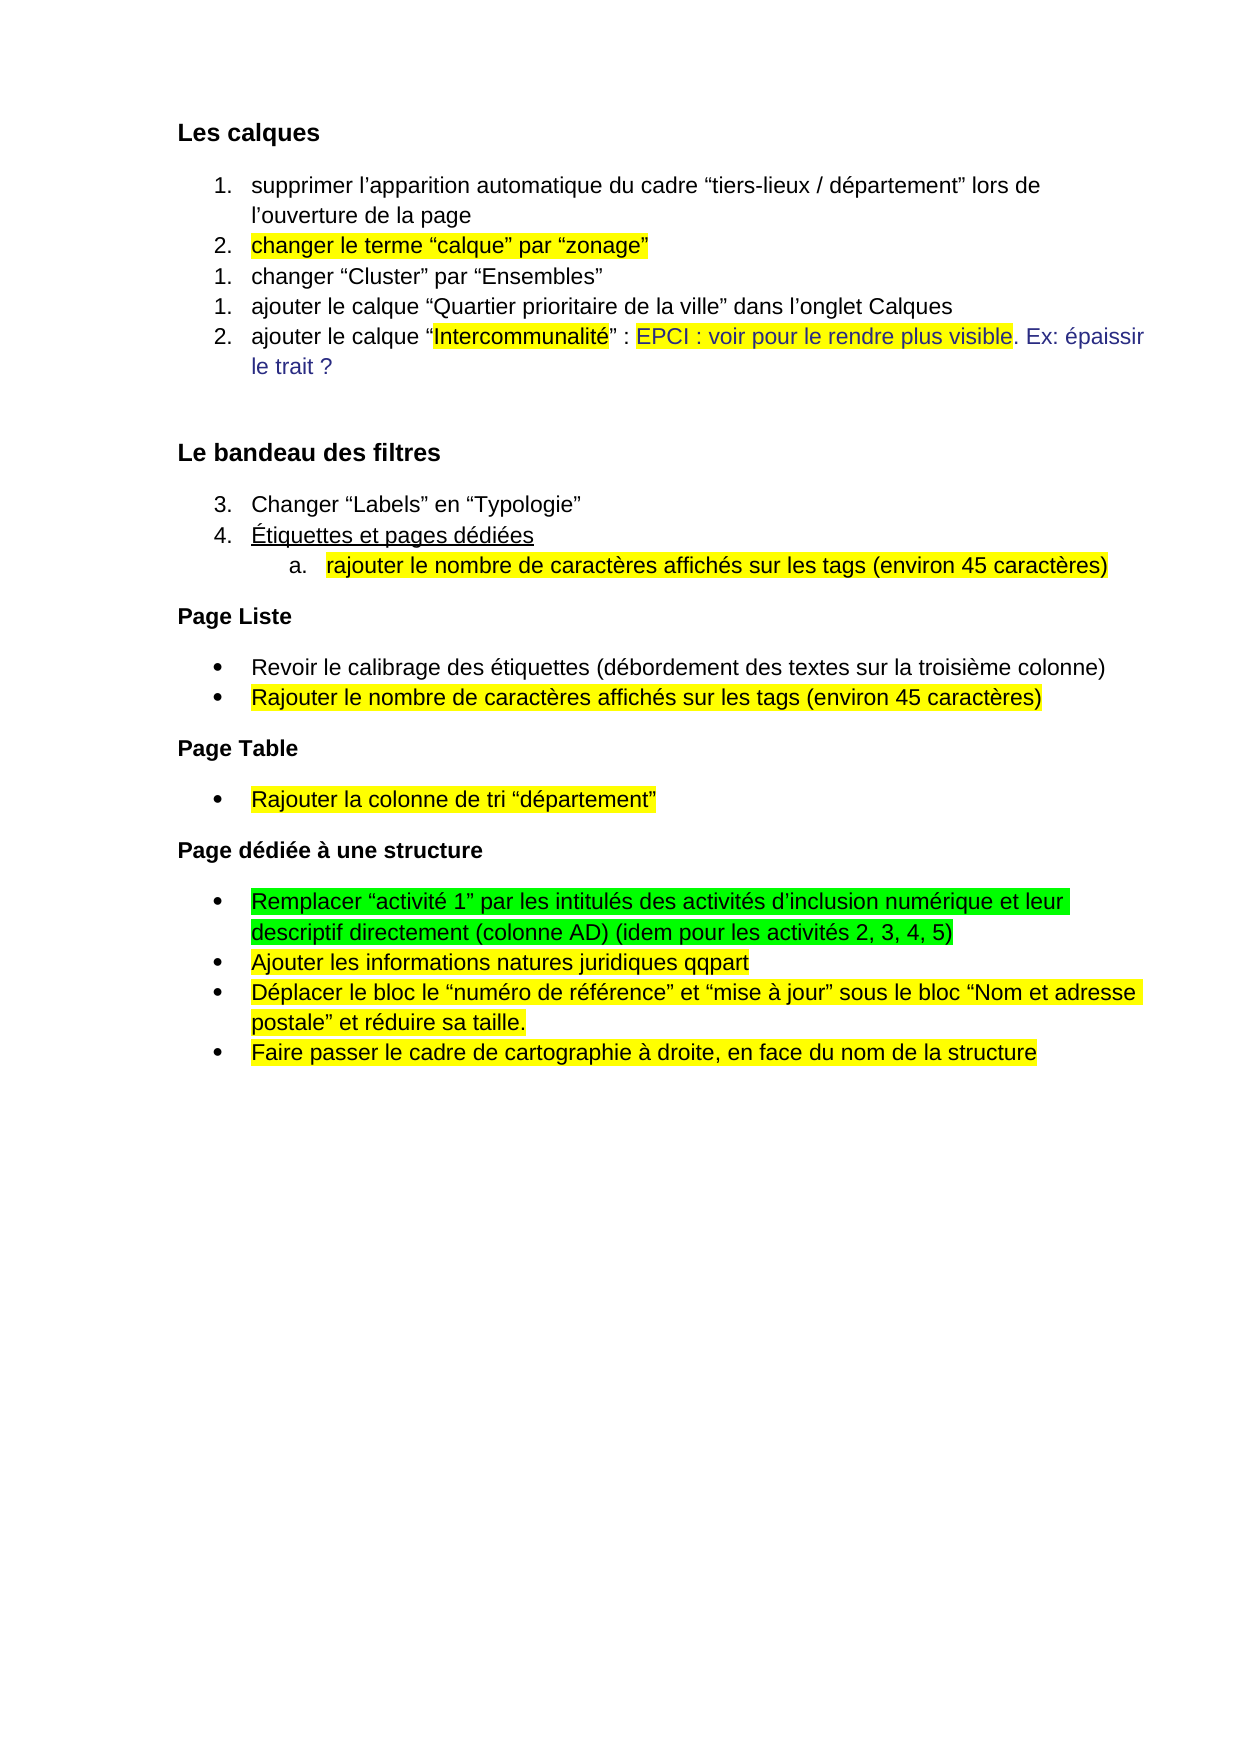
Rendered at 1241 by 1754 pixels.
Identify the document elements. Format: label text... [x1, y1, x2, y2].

text Page Table [177, 735, 1152, 762]
list Rajouter le nombre de caractères affichés sur les tags (environ 45 caractères) [213, 684, 1152, 711]
list Ajouter les informations natures juridiques qqpart [213, 949, 1152, 975]
list Déplacer le bloc le “numéro de référence” et “mise à jour” sous le bloc “Nom et adresse postale” et réduire sa taille. [213, 979, 1152, 1036]
text Le bandeau des filtres [177, 438, 1152, 466]
text Page dédiée à une structure [177, 837, 1152, 864]
list Remplacer “activité 1” par les intitulés des activités d’inclusion numérique et leur descriptif directement (colonne AD) (idem pour les activités 2, 3, 4, 5) [213, 888, 1152, 945]
list Revoir le calibrage des étiquettes (débordement des textes sur la troisième colonne) [213, 654, 1152, 680]
list ajouter le calque “Intercommunalité” : EPCI : voir pour le rendre plus visible. Ex: épaissir le trait ? [213, 323, 1152, 379]
list changer “Cluster” par “Ensembles” [213, 263, 1152, 289]
list supprimer l’apparition automatique du cadre “tiers-lieux / département” lors de l’ouverture de la page [213, 172, 1152, 228]
text Page Liste [177, 603, 1152, 629]
text Les calques [177, 118, 1152, 147]
list rajouter le nombre de caractères affichés sur les tags (environ 45 caractères) [288, 552, 1152, 578]
list Faire passer le cadre de cartographie à droite, en face du nom de la structure [213, 1039, 1152, 1066]
list changer le terme “calque” par “zonage” [213, 232, 1152, 259]
list Changer “Labels” en “Typologie” [213, 491, 1152, 518]
list ajouter le calque “Quartier prioritaire de la ville” dans l’onglet Calques [213, 293, 1152, 319]
list Rajouter la colonne de tri “département” [213, 786, 1152, 813]
list Étiquettes et pages dédiées [213, 522, 1152, 548]
